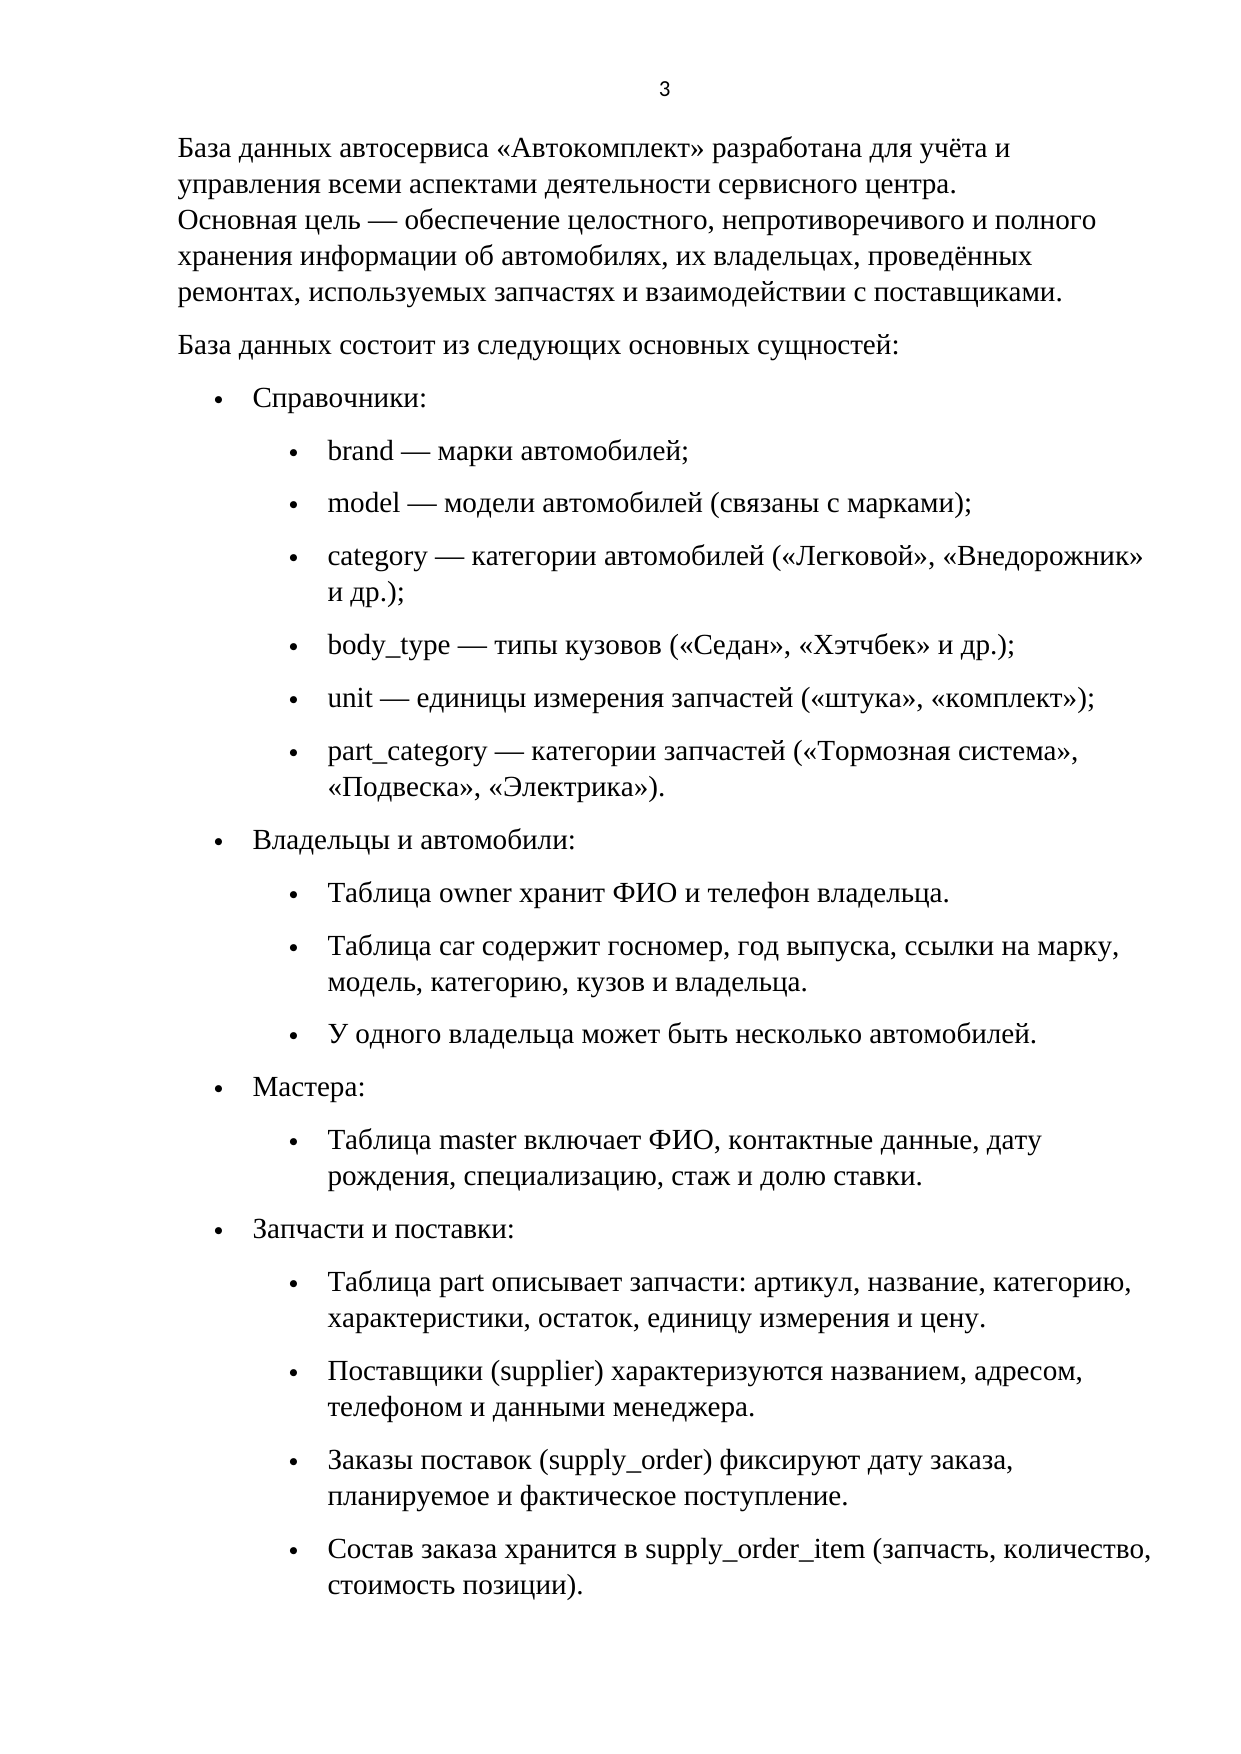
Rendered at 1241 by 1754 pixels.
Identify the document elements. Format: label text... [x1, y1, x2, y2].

subtitle unit — единицы измерения запчастей («штука», «комплект»); [290, 680, 1152, 714]
subtitle База данных автосервиса «Автокомплект» разработана для учёта и управления всеми аспектами деятельности сервисного центра. Основная цель — обеспечение целостного, непротиворечивого и полного хранения информации об автомобилях, их владельцах, проведённых ремонтах, используемых запчастях и взаимодействии с поставщиками. [177, 130, 1152, 308]
subtitle brand — марки автомобилей; [290, 433, 1152, 466]
subtitle Заказы поставок (supply_order) фиксируют дату заказа, планируемое и фактическое поступление. [290, 1442, 1152, 1512]
subtitle part_category — категории запчастей («Тормозная система», «Подвеска», «Электрика»). [290, 733, 1152, 803]
subtitle Таблица owner хранит ФИО и телефон владельца. [290, 875, 1152, 908]
subtitle category — категории автомобилей («Легковой», «Внедорожник» и др.); [290, 538, 1152, 608]
subtitle Поставщики (supplier) характеризуются названием, адресом, телефоном и данными менеджера. [290, 1353, 1152, 1423]
subtitle Состав заказа хранится в supply_order_item (запчасть, количество, стоимость позиции). [290, 1531, 1152, 1601]
subtitle Справочники: [215, 380, 1152, 413]
subtitle База данных состоит из следующих основных сущностей: [177, 327, 1152, 361]
subtitle Мастера: [215, 1069, 1152, 1103]
subtitle Таблица part описывает запчасти: артикул, название, категорию, характеристики, остаток, единицу измерения и цену. [290, 1264, 1152, 1334]
subtitle Таблица car содержит госномер, год выпуска, ссылки на марку, модель, категорию, кузов и владельца. [290, 928, 1152, 997]
subtitle body_type — типы кузовов («Седан», «Хэтчбек» и др.); [290, 627, 1152, 661]
subtitle Запчасти и поставки: [215, 1211, 1152, 1245]
subtitle Владельцы и автомобили: [215, 822, 1152, 856]
subtitle Таблица master включает ФИО, контактные данные, дату рождения, специализацию, стаж и долю ставки. [290, 1122, 1152, 1192]
subtitle model — модели автомобилей (связаны с марками); [290, 486, 1152, 519]
subtitle У одного владельца может быть несколько автомобилей. [290, 1017, 1152, 1050]
